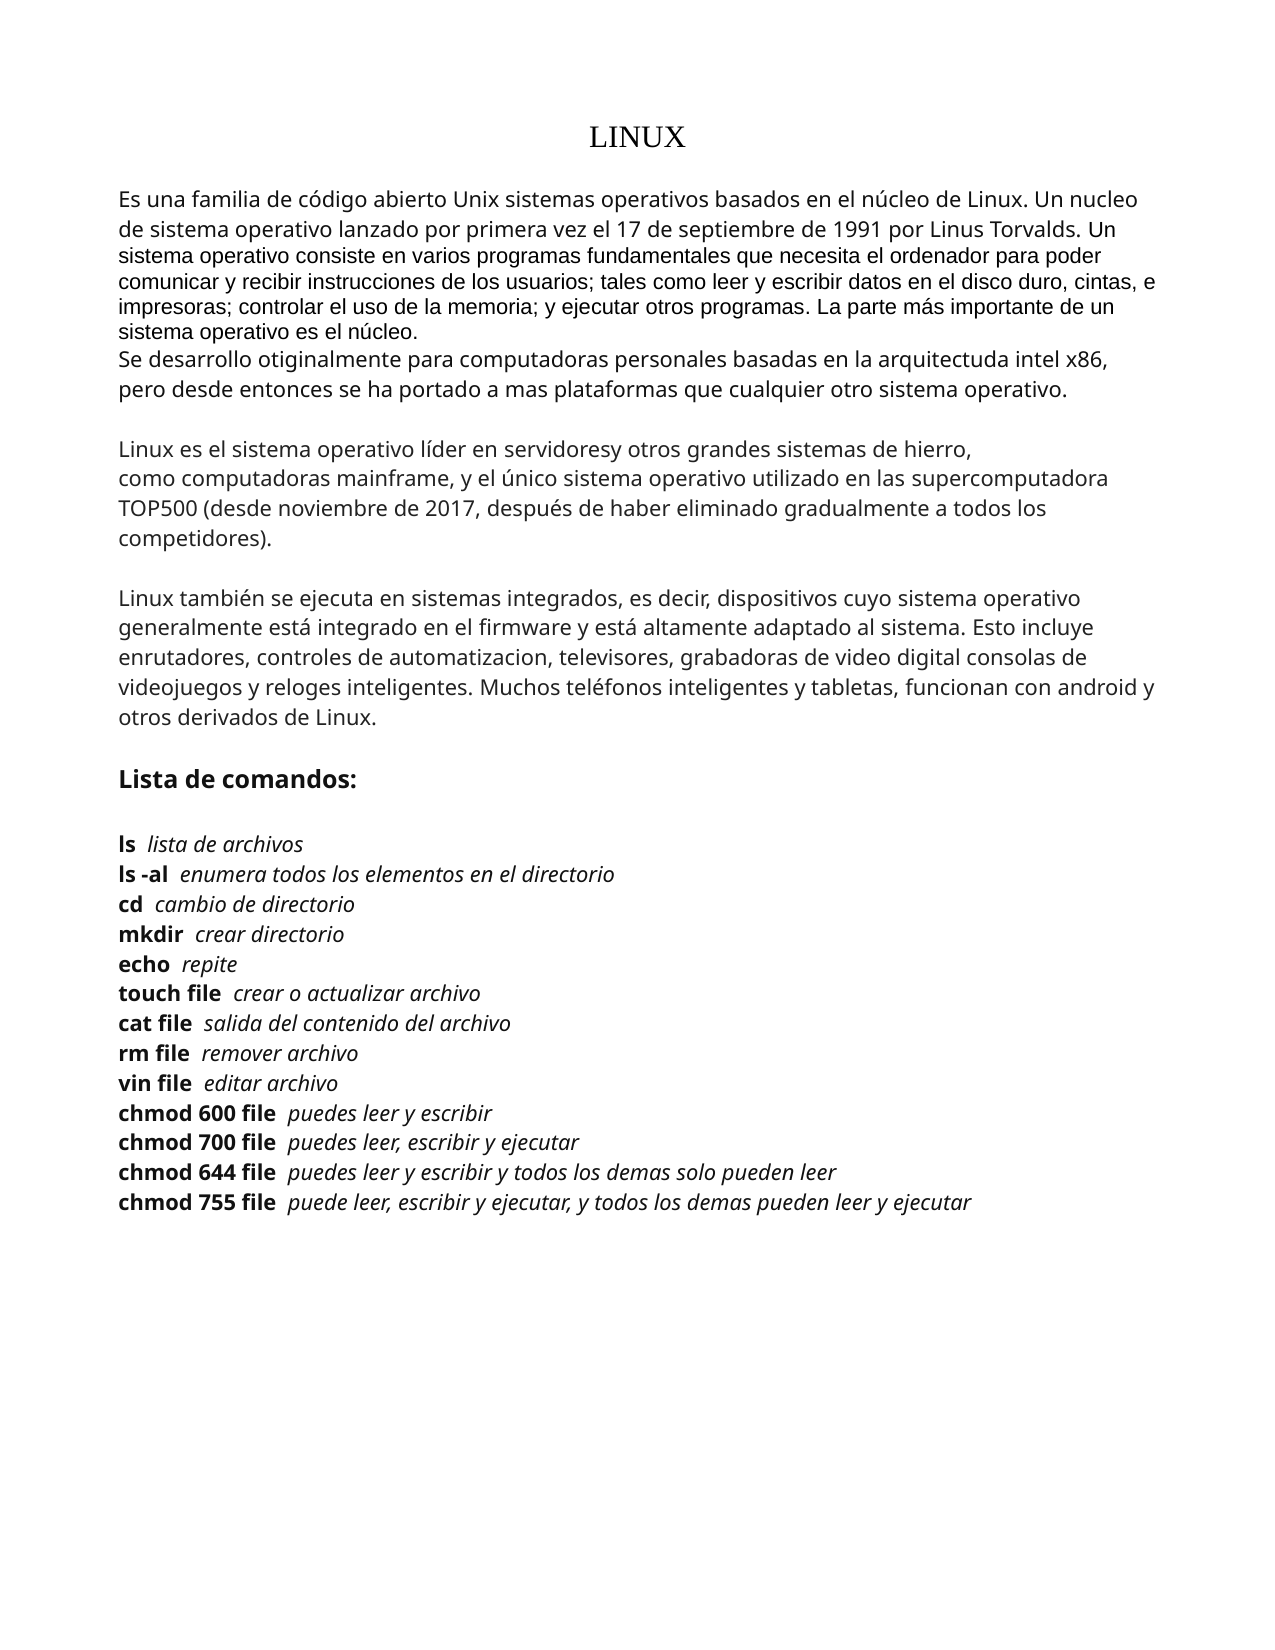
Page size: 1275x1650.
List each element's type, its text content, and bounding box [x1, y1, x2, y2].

text ls -al enumera todos los elementos en el directorio [118, 859, 1157, 889]
text touch file crear o actualizar archivo [118, 978, 1157, 1008]
text Es una familia de código abierto Unix sistemas operativos basados en el núcleo de Linux. Un nucleo de sistema operativo lanzado por primera vez el 17 de septiembre de 1991 por Linus Torvalds. Un sistema operativo consiste en varios programas fundamentales que necesita el ordenador para poder comunicar y recibir instrucciones de los usuarios; tales como leer y escribir datos en el disco duro, cintas, e impresoras; controlar el uso de la memoria; y ejecutar otros programas. La parte más importante de un sistema operativo es el núcleo. [118, 184, 1157, 344]
text chmod 700 file puedes leer, escribir y ejecutar [118, 1127, 1157, 1157]
text cd cambio de directorio [118, 889, 1157, 919]
text echo repite [118, 949, 1157, 978]
text Linux es el sistema operativo líder en servidoresy otros grandes sistemas de hierro, como computadoras mainframe, y el único sistema operativo utilizado en las supercomputadora TOP500 (desde noviembre de 2017, después de haber eliminado gradualmente a todos los competidores). [118, 434, 1157, 553]
text mkdir crear directorio [118, 919, 1157, 949]
text ls lista de archivos [118, 829, 1157, 859]
text vin file editar archivo [118, 1068, 1157, 1098]
text LINUX [118, 118, 1157, 154]
text chmod 600 file puedes leer y escribir [118, 1098, 1157, 1127]
text chmod 755 file puede leer, escribir y ejecutar, y todos los demas pueden leer y ejecutar [118, 1187, 1157, 1217]
text Lista de comandos: [118, 761, 1157, 795]
text cat file salida del contenido del archivo [118, 1008, 1157, 1038]
text chmod 644 file puedes leer y escribir y todos los demas solo pueden leer [118, 1157, 1157, 1187]
text Linux también se ejecuta en sistemas integrados, es decir, dispositivos cuyo sistema operativo generalmente está integrado en el firmware y está altamente adaptado al sistema. Esto incluye enrutadores, controles de automatizacion, televisores, grabadoras de video digital consolas de videojuegos y reloges inteligentes. Muchos teléfonos inteligentes y tabletas, funcionan con android y otros derivados de Linux. [118, 583, 1157, 732]
text Se desarrollo otiginalmente para computadoras personales basadas en la arquitectuda intel x86, pero desde entonces se ha portado a mas plataformas que cualquier otro sistema operativo. [118, 344, 1157, 404]
text rm file remover archivo [118, 1038, 1157, 1068]
